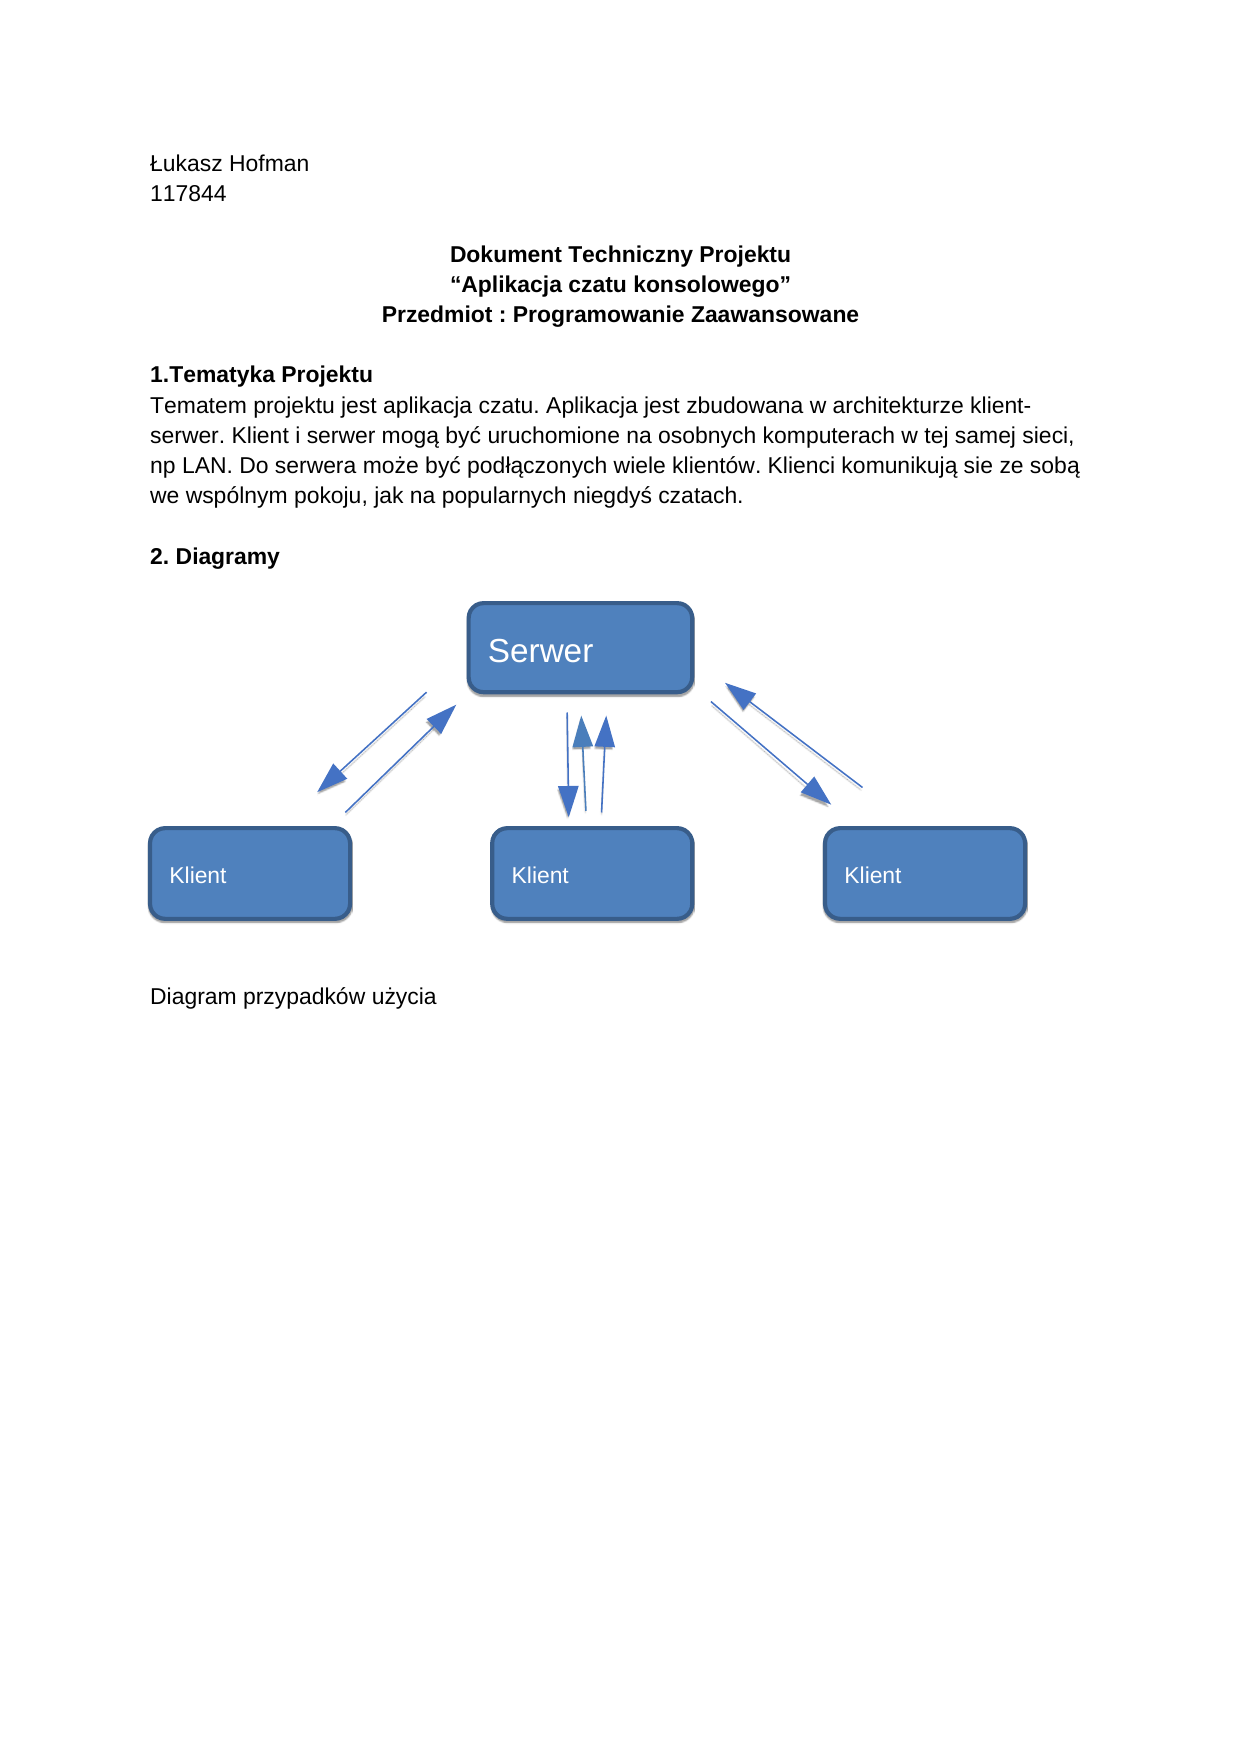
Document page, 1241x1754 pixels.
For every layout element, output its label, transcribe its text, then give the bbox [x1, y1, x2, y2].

text Diagram przypadków użycia [150, 983, 1091, 1009]
text Łukasz Hofman [150, 150, 1091, 176]
text Dokument Techniczny Projektu [150, 241, 1091, 267]
text Tematem projektu jest aplikacja czatu. Aplikacja jest zbudowana w architekturze klient-serwer. Klient i serwer mogą być uruchomione na osobnych komputerach w tej samej sieci, np LAN. Do serwera może być podłączonych wiele klientów. Klienci komunikują sie ze sobą we wspólnym pokoju, jak na popularnych niegdyś czatach. [150, 392, 1091, 509]
text “Aplikacja czatu konsolowego” [150, 271, 1091, 297]
text 1.Tematyka Projektu [150, 361, 1091, 388]
text 2. Diagramy [150, 543, 1091, 569]
text Przedmiot : Programowanie Zaawansowane [150, 301, 1091, 327]
text 117844 [150, 180, 1091, 207]
